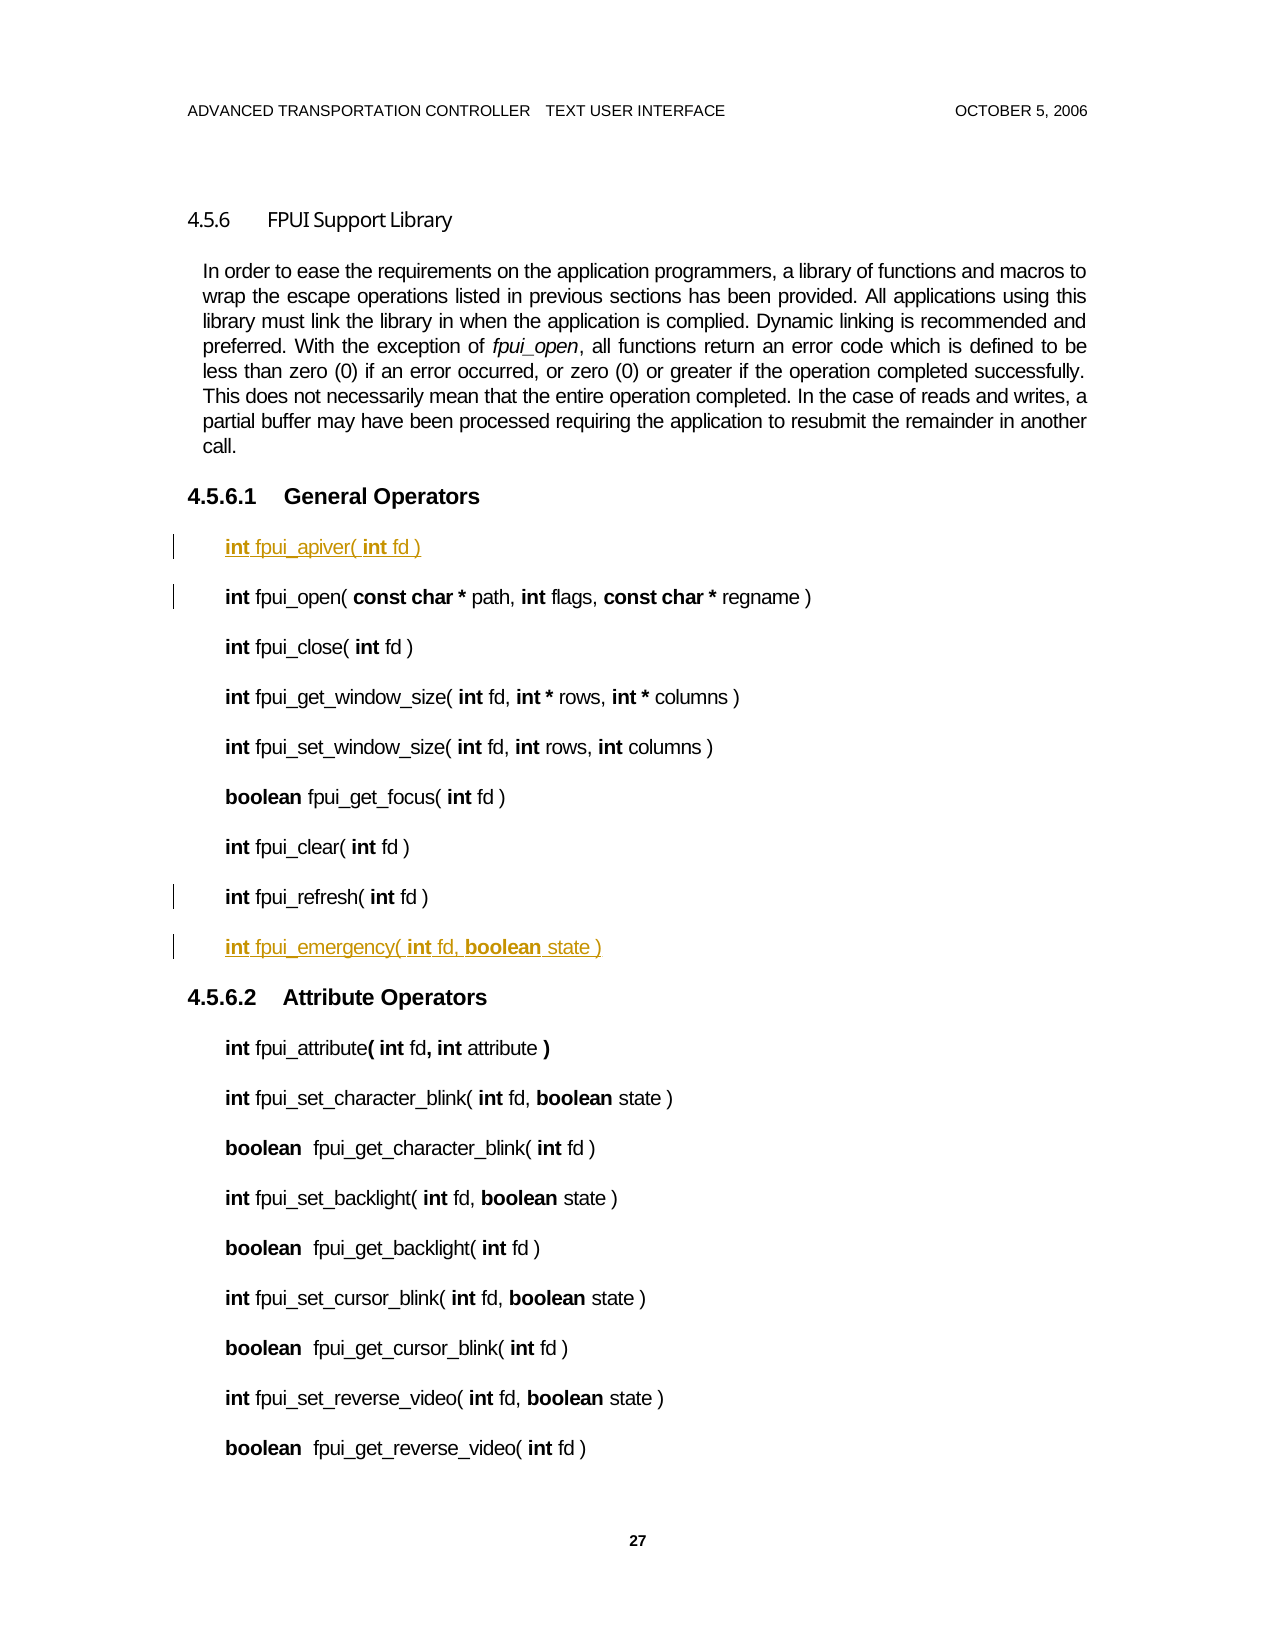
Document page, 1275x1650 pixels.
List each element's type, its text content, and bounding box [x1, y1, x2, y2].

text boolean fpui_get_cursor_blink( int fd ) [225, 1335, 1087, 1360]
text int fpui_emergency( int fd, boolean state ) [225, 934, 1087, 959]
text int fpui_close( int fd ) [225, 634, 1087, 659]
subtitle Attribute Operators [187, 984, 1087, 1010]
subtitle General Operators [187, 483, 1087, 509]
text int fpui_attribute( int fd, int attribute ) [225, 1035, 1087, 1060]
text int fpui_refresh( int fd ) [225, 884, 1087, 909]
text int fpui_apiver( int fd ) [225, 534, 1087, 559]
text int fpui_set_backlight( int fd, boolean state ) [225, 1185, 1087, 1210]
text int fpui_set_character_blink( int fd, boolean state ) [225, 1085, 1087, 1110]
text boolean fpui_get_character_blink( int fd ) [225, 1135, 1087, 1160]
text boolean fpui_get_focus( int fd ) [225, 784, 1087, 809]
text boolean fpui_get_reverse_video( int fd ) [225, 1435, 1087, 1460]
text int fpui_set_cursor_blink( int fd, boolean state ) [225, 1285, 1087, 1310]
text int fpui_set_reverse_video( int fd, boolean state ) [225, 1385, 1087, 1410]
text int fpui_clear( int fd ) [225, 834, 1087, 859]
text boolean fpui_get_backlight( int fd ) [225, 1235, 1087, 1260]
text int fpui_get_window_size( int fd, int * rows, int * columns ) [225, 684, 1087, 709]
text int fpui_set_window_size( int fd, int rows, int columns ) [225, 734, 1087, 759]
text In order to ease the requirements on the application programmers, a library of functions and macros to wrap the escape operations listed in previous sections has been provided. All applications using this library must link the library in when the application is complied. Dynamic linking is recommended and preferred. With the exception of fpui_open, all functions return an error code which is defined to be less than zero (0) if an error occurred, or zero (0) or greater if the operation completed successfully. This does not necessarily mean that the entire operation completed. In the case of reads and writes, a partial buffer may have been processed requiring the application to resubmit the remainder in another call. [202, 258, 1087, 458]
text int fpui_open( const char * path, int flags, const char * regname ) [225, 584, 1087, 609]
subtitle FPUI Support Library [187, 204, 1087, 233]
